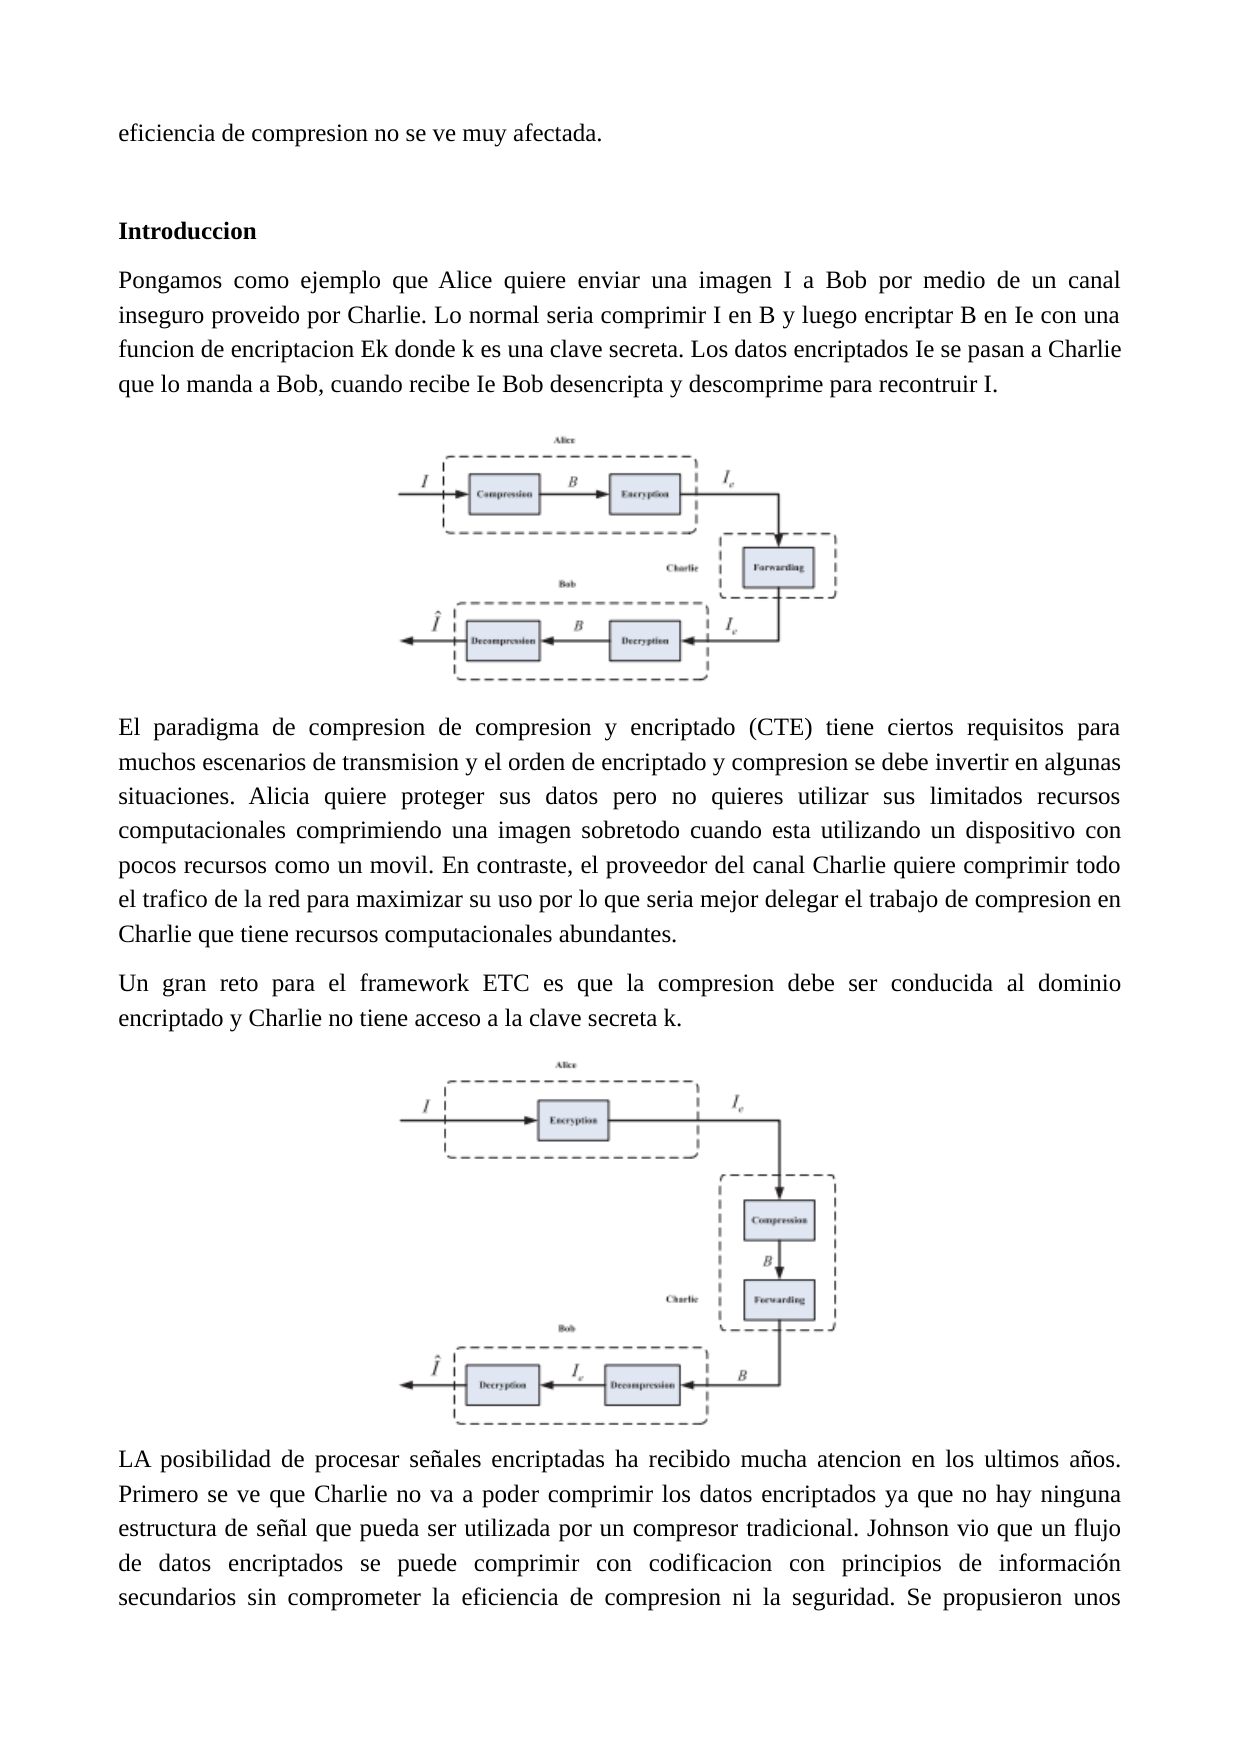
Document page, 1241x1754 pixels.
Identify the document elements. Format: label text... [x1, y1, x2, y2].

text Un gran reto para el framework ETC es que la compresion debe ser conducida al dominio encriptado y Charlie no tiene acceso a la clave secreta k. [118, 968, 1122, 1031]
text Pongamos como ejemplo que Alice quiere enviar una imagen I a Bob por medio de un canal inseguro proveido por Charlie. Lo normal seria comprimir I en B y luego encriptar B en Ie con una funcion de encriptacion Ek donde k es una clave secreta. Los datos encriptados Ie se pasan a Charlie que lo manda a Bob, cuando recibe Ie Bob desencripta y descomprime para recontruir I. [118, 265, 1122, 397]
picture [396, 417, 844, 693]
text Introduccion [118, 216, 1122, 245]
text eficiencia de compresion no se ve muy afectada. [118, 118, 1122, 147]
text El paradigma de compresion de compresion y encriptado (CTE) tiene ciertos requisitos para muchos escenarios de transmision y el orden de encriptado y compresion se debe invertir en algunas situaciones. Alicia quiere proteger sus datos pero no quieres utilizar sus limitados recursos computacionales comprimiendo una imagen sobretodo cuando esta utilizando un dispositivo con pocos recursos como un movil. En contraste, el proveedor del canal Charlie quiere comprimir todo el trafico de la red para maximizar su uso por lo que seria mejor delegar el trabajo de compresion en Charlie que tiene recursos computacionales abundantes. [118, 712, 1122, 948]
picture [396, 1051, 844, 1436]
text LA posibilidad de procesar señales encriptadas ha recibido mucha atencion en los ultimos años. Primero se ve que Charlie no va a poder comprimir los datos encriptados ya que no hay ninguna estructura de señal que pueda ser utilizada por un compresor tradicional. Johnson vio que un flujo de datos encriptados se puede comprimir con codificacion con principios de información secundarios sin comprometer la eficiencia de compresion ni la seguridad. Se propusieron unos [118, 1444, 1122, 1611]
